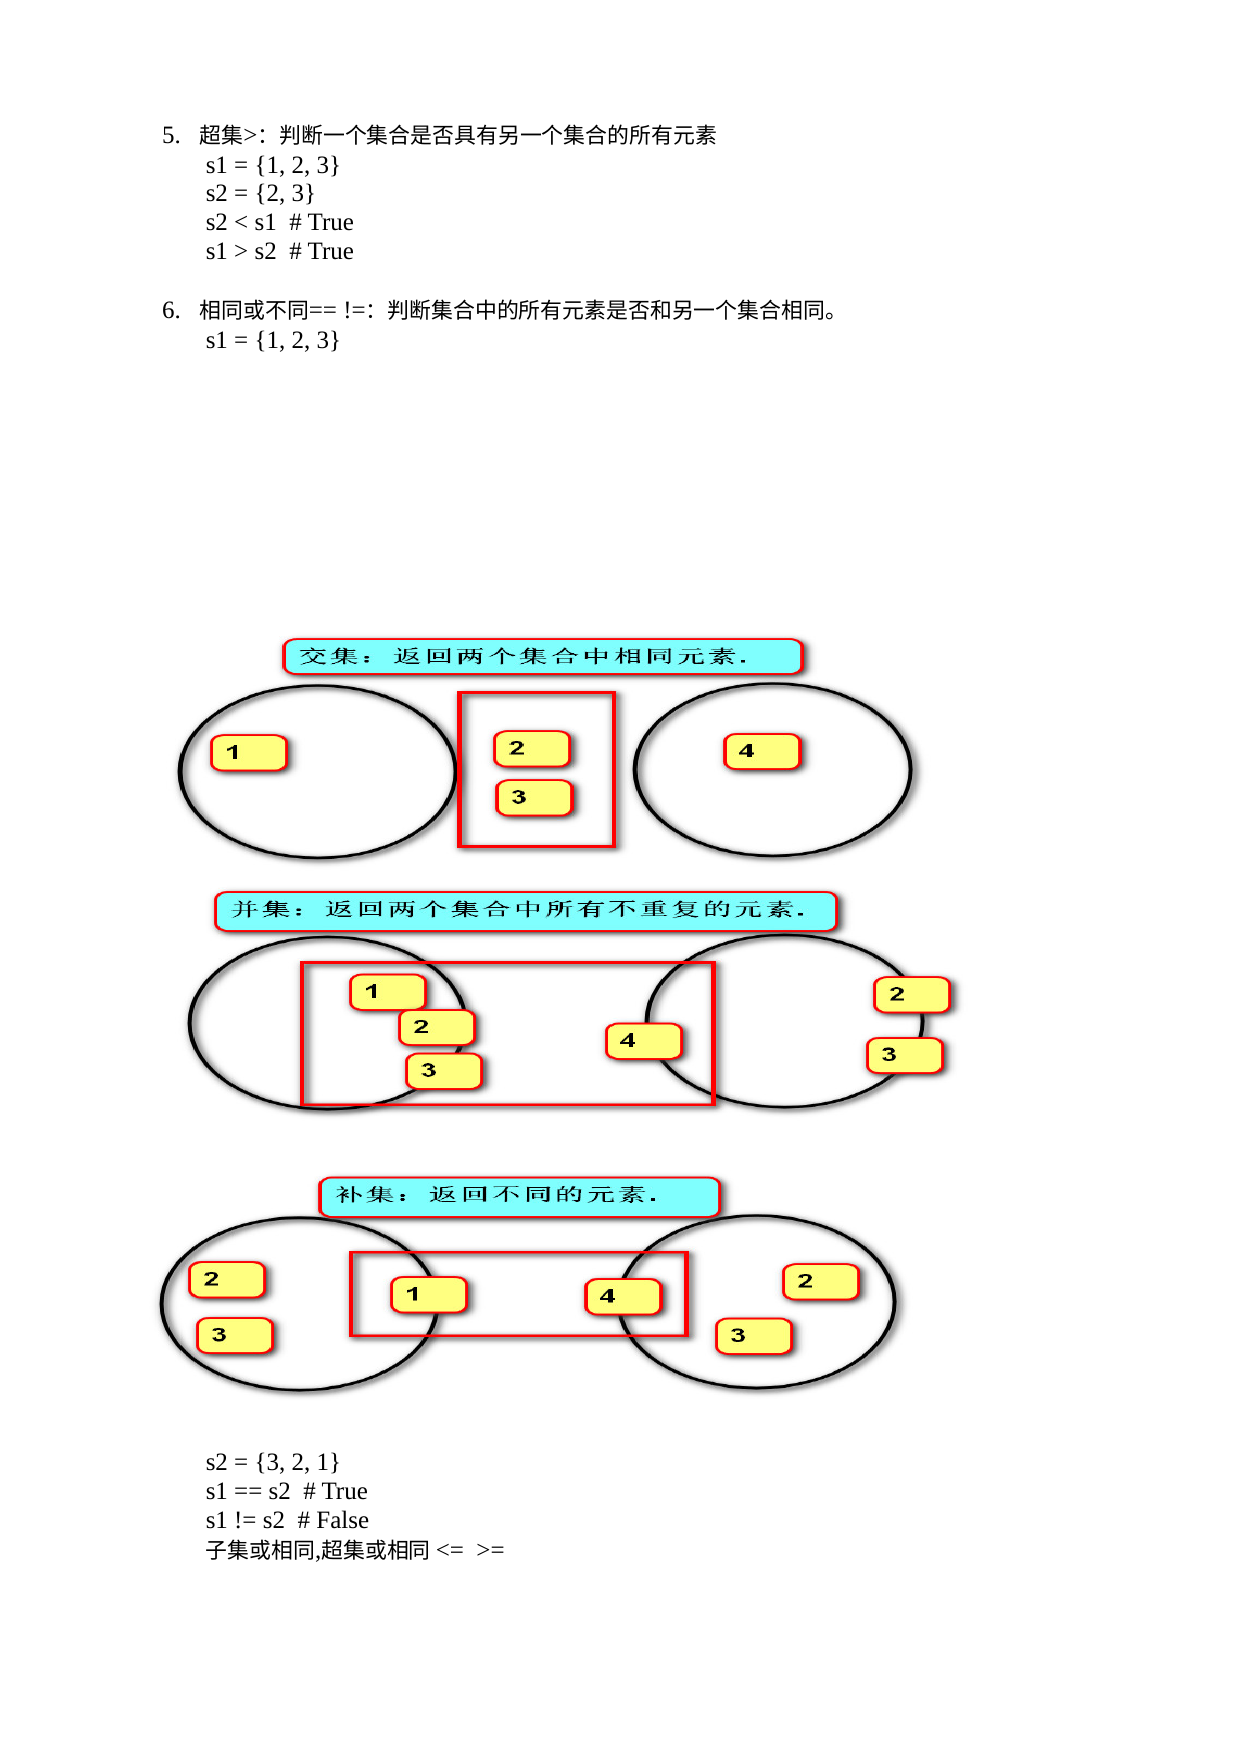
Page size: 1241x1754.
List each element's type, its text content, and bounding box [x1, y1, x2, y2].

text s1 == s2 # True [118, 1476, 1122, 1505]
list 超集>：判断一个集合是否具有另一个集合的所有元素 [162, 118, 1122, 150]
text s1 != s2 # False [118, 1505, 1122, 1533]
text s1 = {1, 2, 3} [118, 150, 1122, 178]
text 子集或相同,超集或相同 <= >= [162, 1533, 1122, 1565]
text s2 = {2, 3} [118, 178, 1122, 207]
picture [106, 374, 1067, 1448]
text s1 = {1, 2, 3} [118, 325, 1122, 354]
text s1 > s2 # True [118, 236, 1122, 265]
text s2 < s1 # True [118, 207, 1122, 236]
text s2 = {3, 2, 1} [118, 354, 1122, 1476]
list 相同或不同== !=：判断集合中的所有元素是否和另一个集合相同。 [162, 293, 1122, 325]
